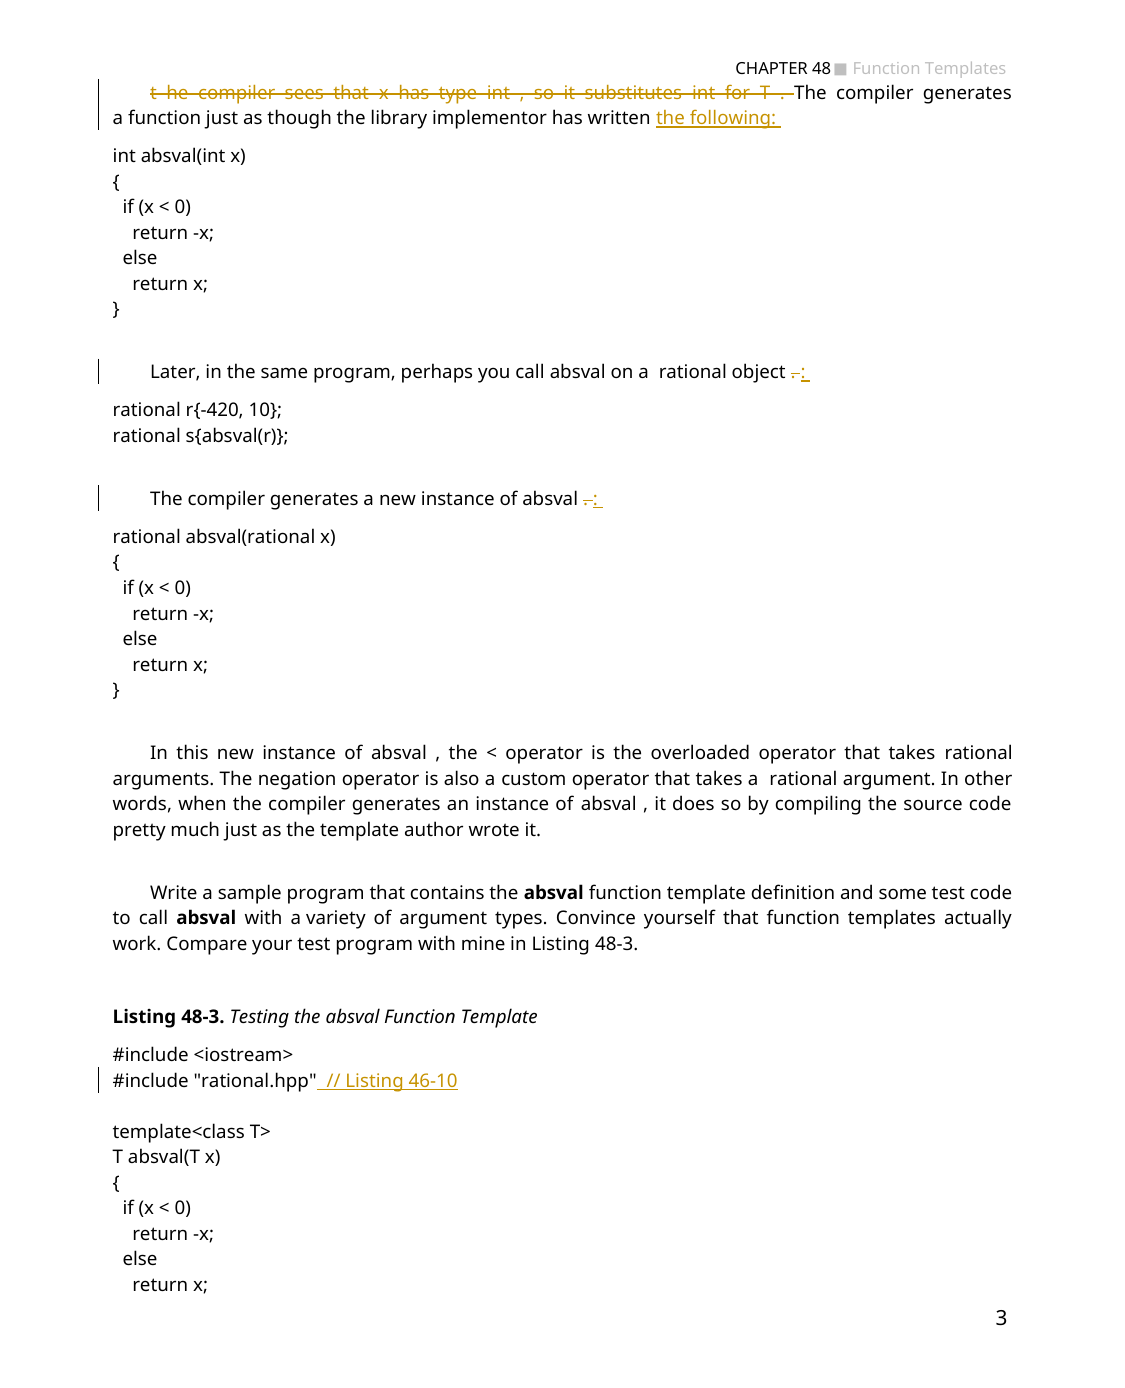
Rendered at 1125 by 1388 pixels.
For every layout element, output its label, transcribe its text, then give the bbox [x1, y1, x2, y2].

text } [112, 296, 1012, 321]
text T absval(T x) [112, 1143, 1012, 1169]
text Listing 48-3. Testing the absval Function Template [112, 1003, 1012, 1029]
text Later, in the same program, perhaps you call absval on a rational object : [112, 359, 1012, 384]
text template<class T> [112, 1118, 1012, 1143]
text { [112, 1169, 1012, 1194]
text return x; [112, 270, 1012, 296]
text rational s{absval(r)}; [112, 422, 1012, 448]
text { [112, 168, 1012, 193]
text else [112, 244, 1012, 270]
text return -x; [112, 600, 1012, 625]
text else [112, 625, 1012, 651]
text int absval(int x) [112, 142, 1012, 168]
text return x; [112, 651, 1012, 676]
text } [112, 676, 1012, 702]
text Write a sample program that contains the absval function template definition and some test code to call absval with a variety of argument types. Convince yourself that function templates actually work. Compare your test program with mine in Listing 48-3. [112, 879, 1012, 956]
text rational absval(rational x) [112, 523, 1012, 549]
text rational r{-420, 10}; [112, 397, 1012, 422]
text #include <iostream> [112, 1041, 1012, 1067]
text { [112, 549, 1012, 574]
text The compiler generates a function just as though the library implementor has written the following: [112, 79, 1012, 130]
text if (x < 0) [112, 574, 1012, 600]
text return -x; [112, 219, 1012, 244]
text else [112, 1246, 1012, 1271]
text In this new instance of absval , the < operator is the overloaded operator that takes rational arguments. The negation operator is also a custom operator that takes a rational argument. In other words, when the compiler generates an instance of absval , it does so by compiling the source code pretty much just as the template author wrote it. [112, 739, 1012, 841]
text if (x < 0) [112, 193, 1012, 219]
text if (x < 0) [112, 1194, 1012, 1220]
text return x; [112, 1271, 1012, 1297]
text return -x; [112, 1220, 1012, 1246]
text The compiler generates a new instance of absval : [112, 485, 1012, 511]
text #include "rational.hpp" // Listing 46-10 [112, 1067, 1012, 1092]
